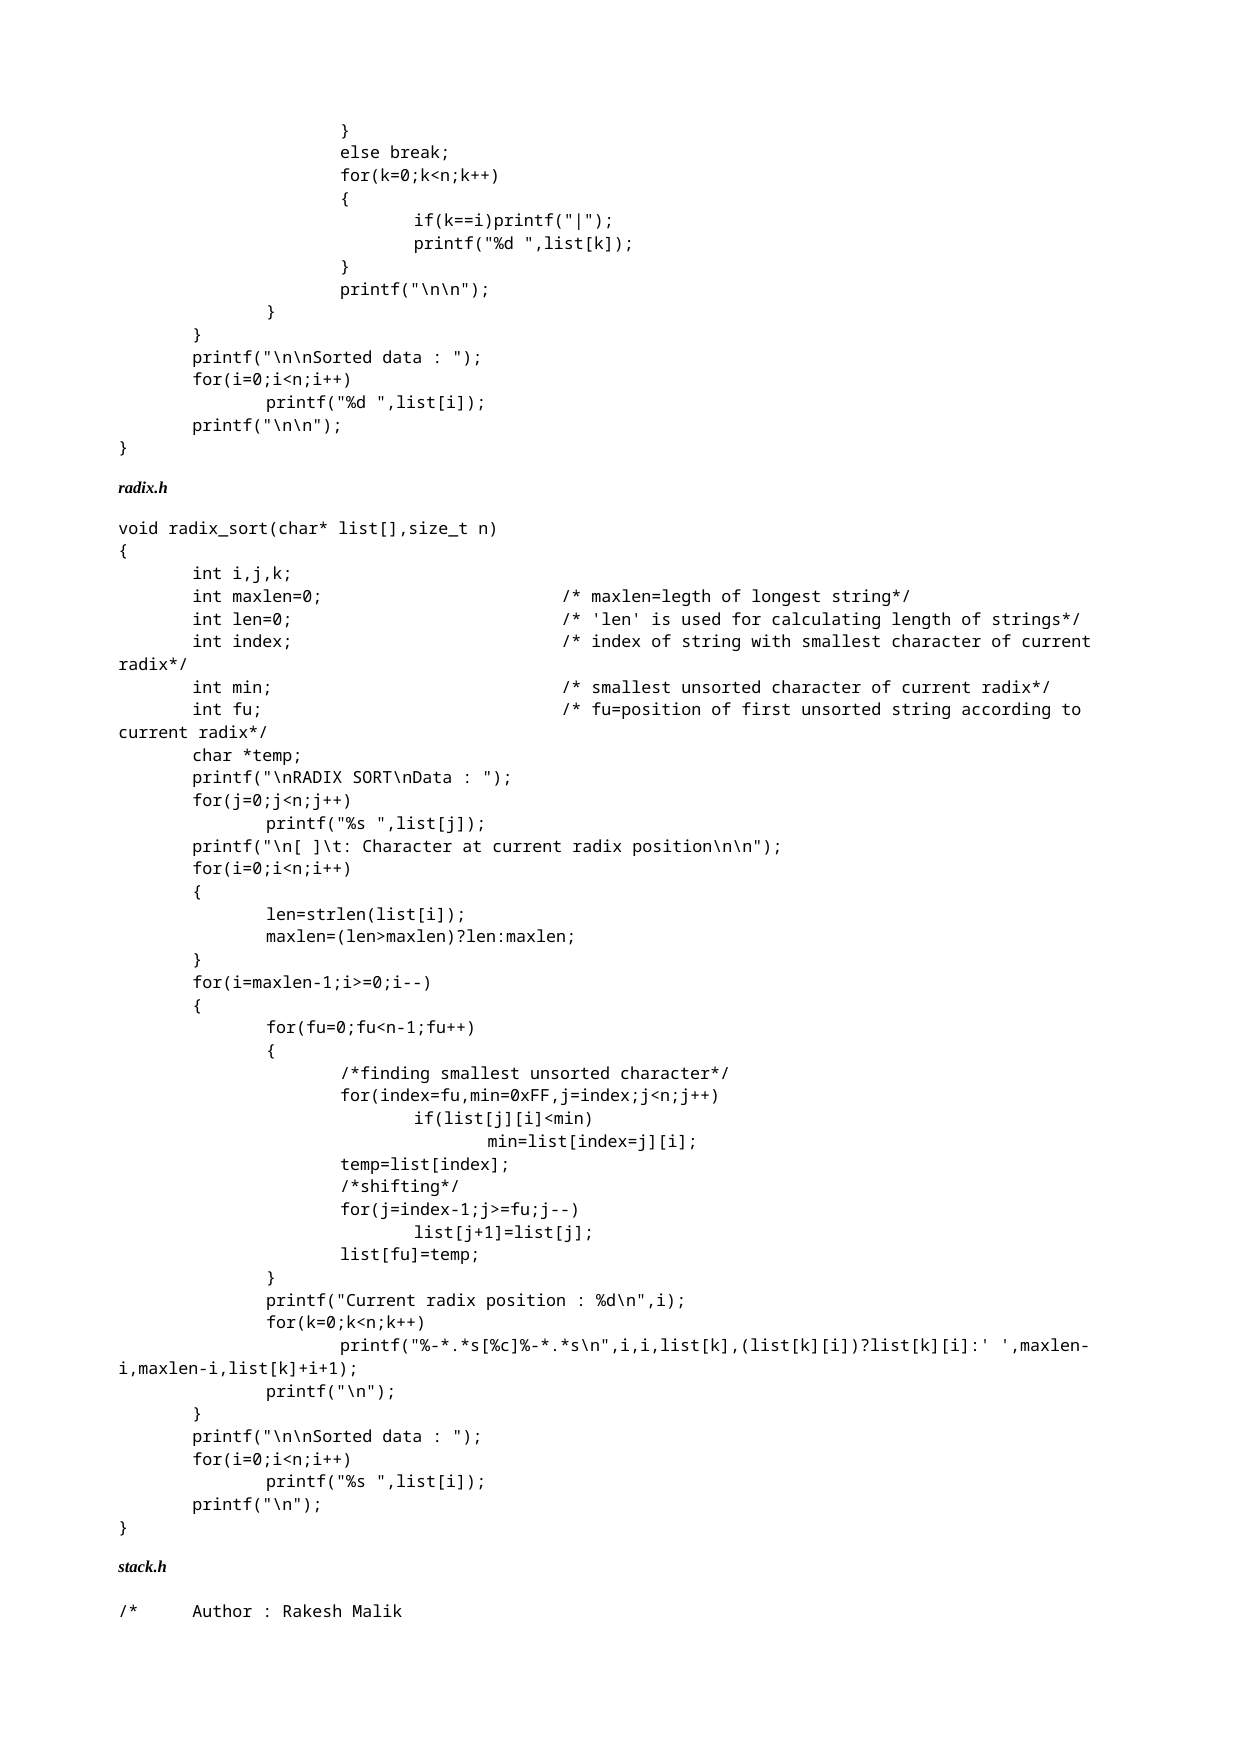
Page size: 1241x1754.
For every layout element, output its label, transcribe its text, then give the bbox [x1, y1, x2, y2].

text /*shifting*/ [118, 1175, 1122, 1197]
text { [118, 539, 1122, 562]
text int maxlen=0; /* maxlen=legth of longest string*/ [118, 584, 1122, 607]
text } [118, 118, 1122, 141]
text int len=0; /* 'len' is used for calculating length of strings*/ [118, 607, 1122, 630]
text { [118, 186, 1122, 209]
text printf("%d ",list[i]); [118, 391, 1122, 413]
text int i,j,k; [118, 562, 1122, 584]
text if(list[j][i]<min) [118, 1107, 1122, 1129]
text for(j=index-1;j>=fu;j--) [118, 1197, 1122, 1220]
text printf("\n\n"); [118, 277, 1122, 300]
text } [118, 1402, 1122, 1424]
text else break; [118, 141, 1122, 163]
text } [118, 300, 1122, 322]
text printf("\nRADIX SORT\nData : "); [118, 766, 1122, 789]
text int fu; /* fu=position of first unsorted string according to current radix*/ [118, 698, 1122, 743]
text int index; /* index of string with smallest character of current radix*/ [118, 630, 1122, 675]
text { [118, 879, 1122, 902]
text printf("\n[ ]\t: Character at current radix position\n\n"); [118, 834, 1122, 857]
text for(i=0;i<n;i++) [118, 1447, 1122, 1470]
text list[j+1]=list[j]; [118, 1220, 1122, 1243]
text } [118, 1266, 1122, 1288]
text for(i=0;i<n;i++) [118, 368, 1122, 391]
text printf("\n\nSorted data : "); [118, 345, 1122, 368]
text printf("%s ",list[j]); [118, 811, 1122, 834]
text printf("\n"); [118, 1379, 1122, 1402]
text } [118, 1515, 1122, 1538]
text for(j=0;j<n;j++) [118, 789, 1122, 811]
text } [118, 254, 1122, 277]
text radix.h [118, 478, 1122, 497]
text for(fu=0;fu<n-1;fu++) [118, 1016, 1122, 1038]
text void radix_sort(char* list[],size_t n) [118, 516, 1122, 539]
text for(k=0;k<n;k++) [118, 163, 1122, 186]
text printf("\n\nSorted data : "); [118, 1424, 1122, 1447]
text maxlen=(len>maxlen)?len:maxlen; [118, 925, 1122, 948]
text /* Author : Rakesh Malik [118, 1599, 1122, 1622]
text min=list[index=j][i]; [118, 1129, 1122, 1152]
text list[fu]=temp; [118, 1243, 1122, 1266]
text printf("\n\n"); [118, 413, 1122, 436]
text } [118, 948, 1122, 970]
text for(k=0;k<n;k++) [118, 1311, 1122, 1334]
text temp=list[index]; [118, 1152, 1122, 1175]
text printf("%-*.*s[%c]%-*.*s\n",i,i,list[k],(list[k][i])?list[k][i]:' ',maxlen-i,maxlen-i,list[k]+i+1); [118, 1334, 1122, 1379]
text printf("\n"); [118, 1493, 1122, 1515]
text printf("Current radix position : %d\n",i); [118, 1288, 1122, 1311]
text /*finding smallest unsorted character*/ [118, 1061, 1122, 1084]
text for(i=maxlen-1;i>=0;i--) [118, 970, 1122, 993]
text } [118, 436, 1122, 459]
text for(i=0;i<n;i++) [118, 857, 1122, 879]
text printf("%s ",list[i]); [118, 1470, 1122, 1493]
text char *temp; [118, 743, 1122, 766]
text stack.h [118, 1557, 1122, 1576]
text if(k==i)printf("|"); [118, 209, 1122, 232]
text } [118, 322, 1122, 345]
text printf("%d ",list[k]); [118, 232, 1122, 254]
text int min; /* smallest unsorted character of current radix*/ [118, 675, 1122, 698]
text for(index=fu,min=0xFF,j=index;j<n;j++) [118, 1084, 1122, 1107]
text len=strlen(list[i]); [118, 902, 1122, 925]
text { [118, 1038, 1122, 1061]
text { [118, 993, 1122, 1016]
